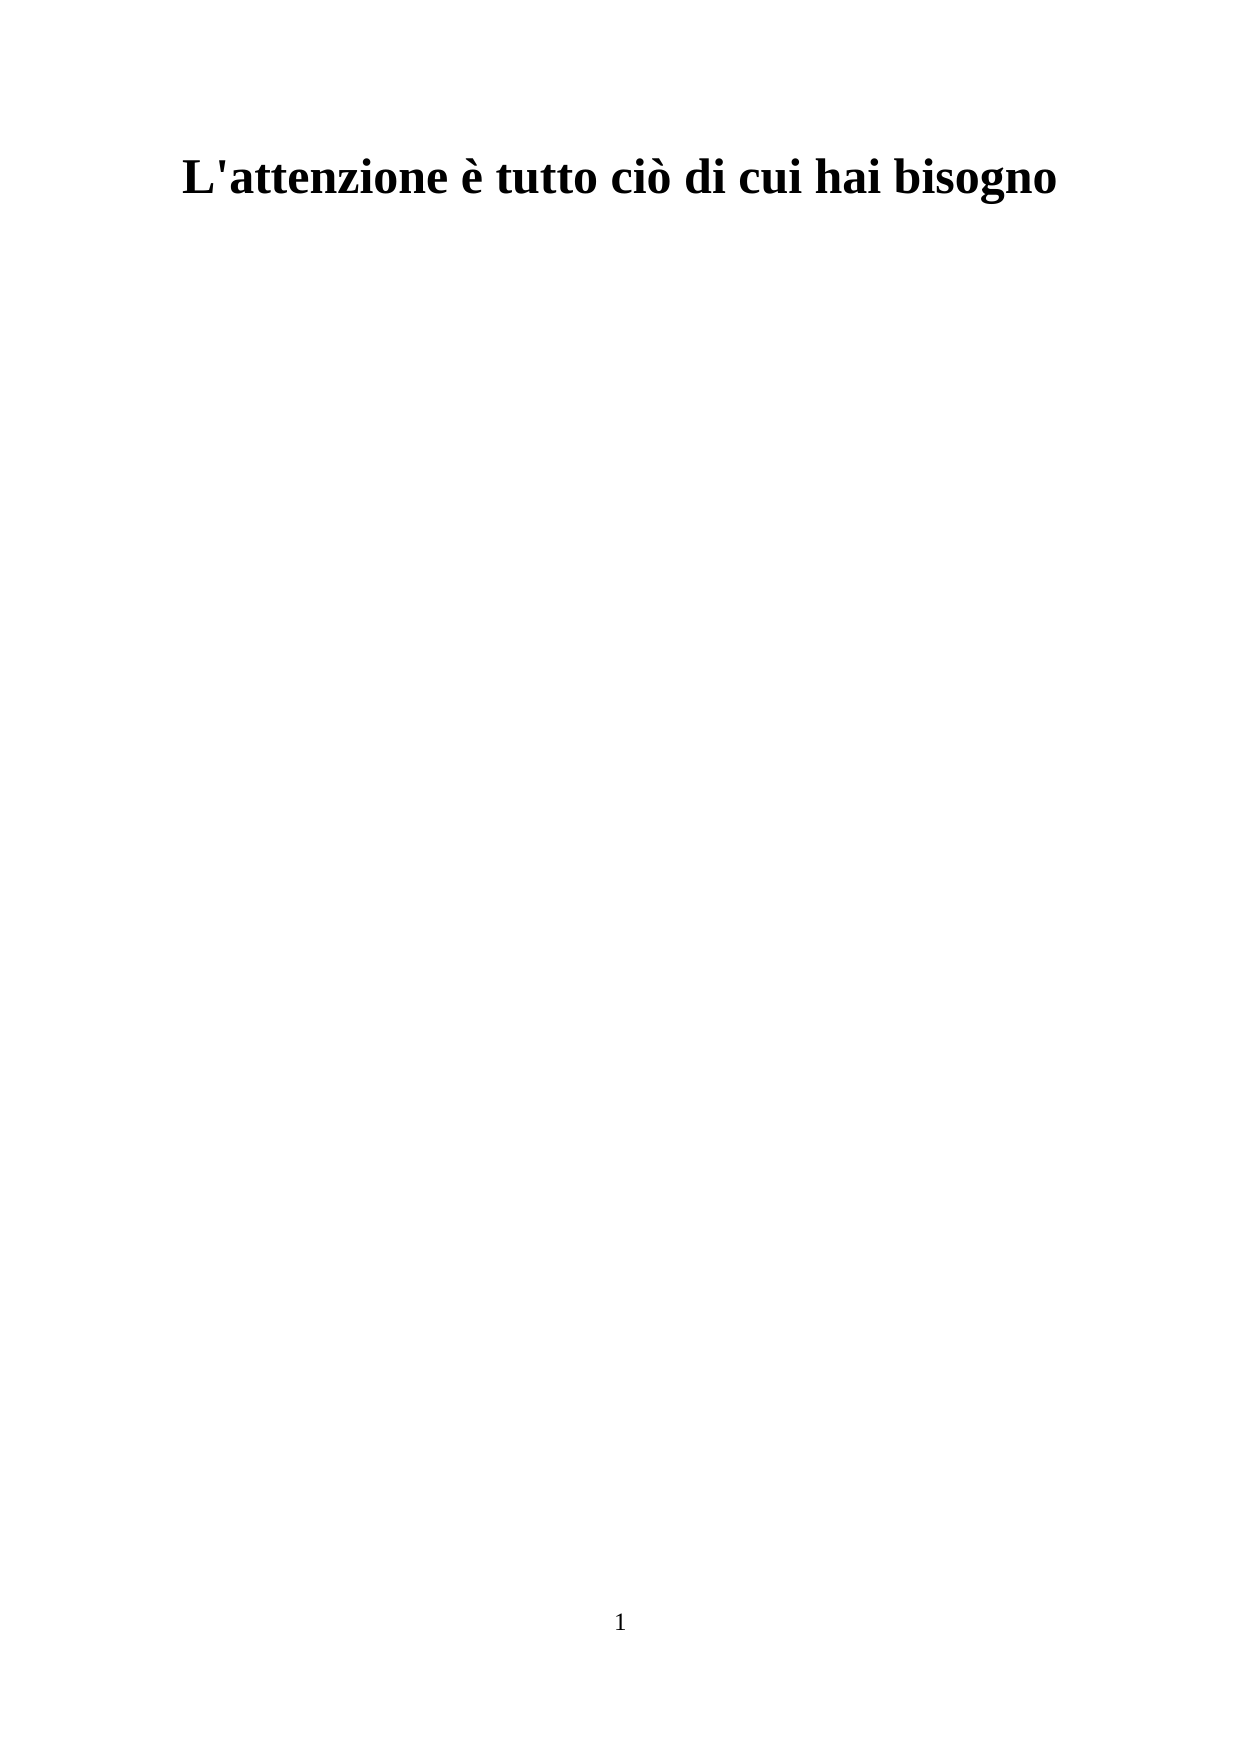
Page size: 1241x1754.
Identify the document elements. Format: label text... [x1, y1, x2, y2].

text L'attenzione è tutto ciò di cui hai bisogno [118, 147, 1122, 204]
